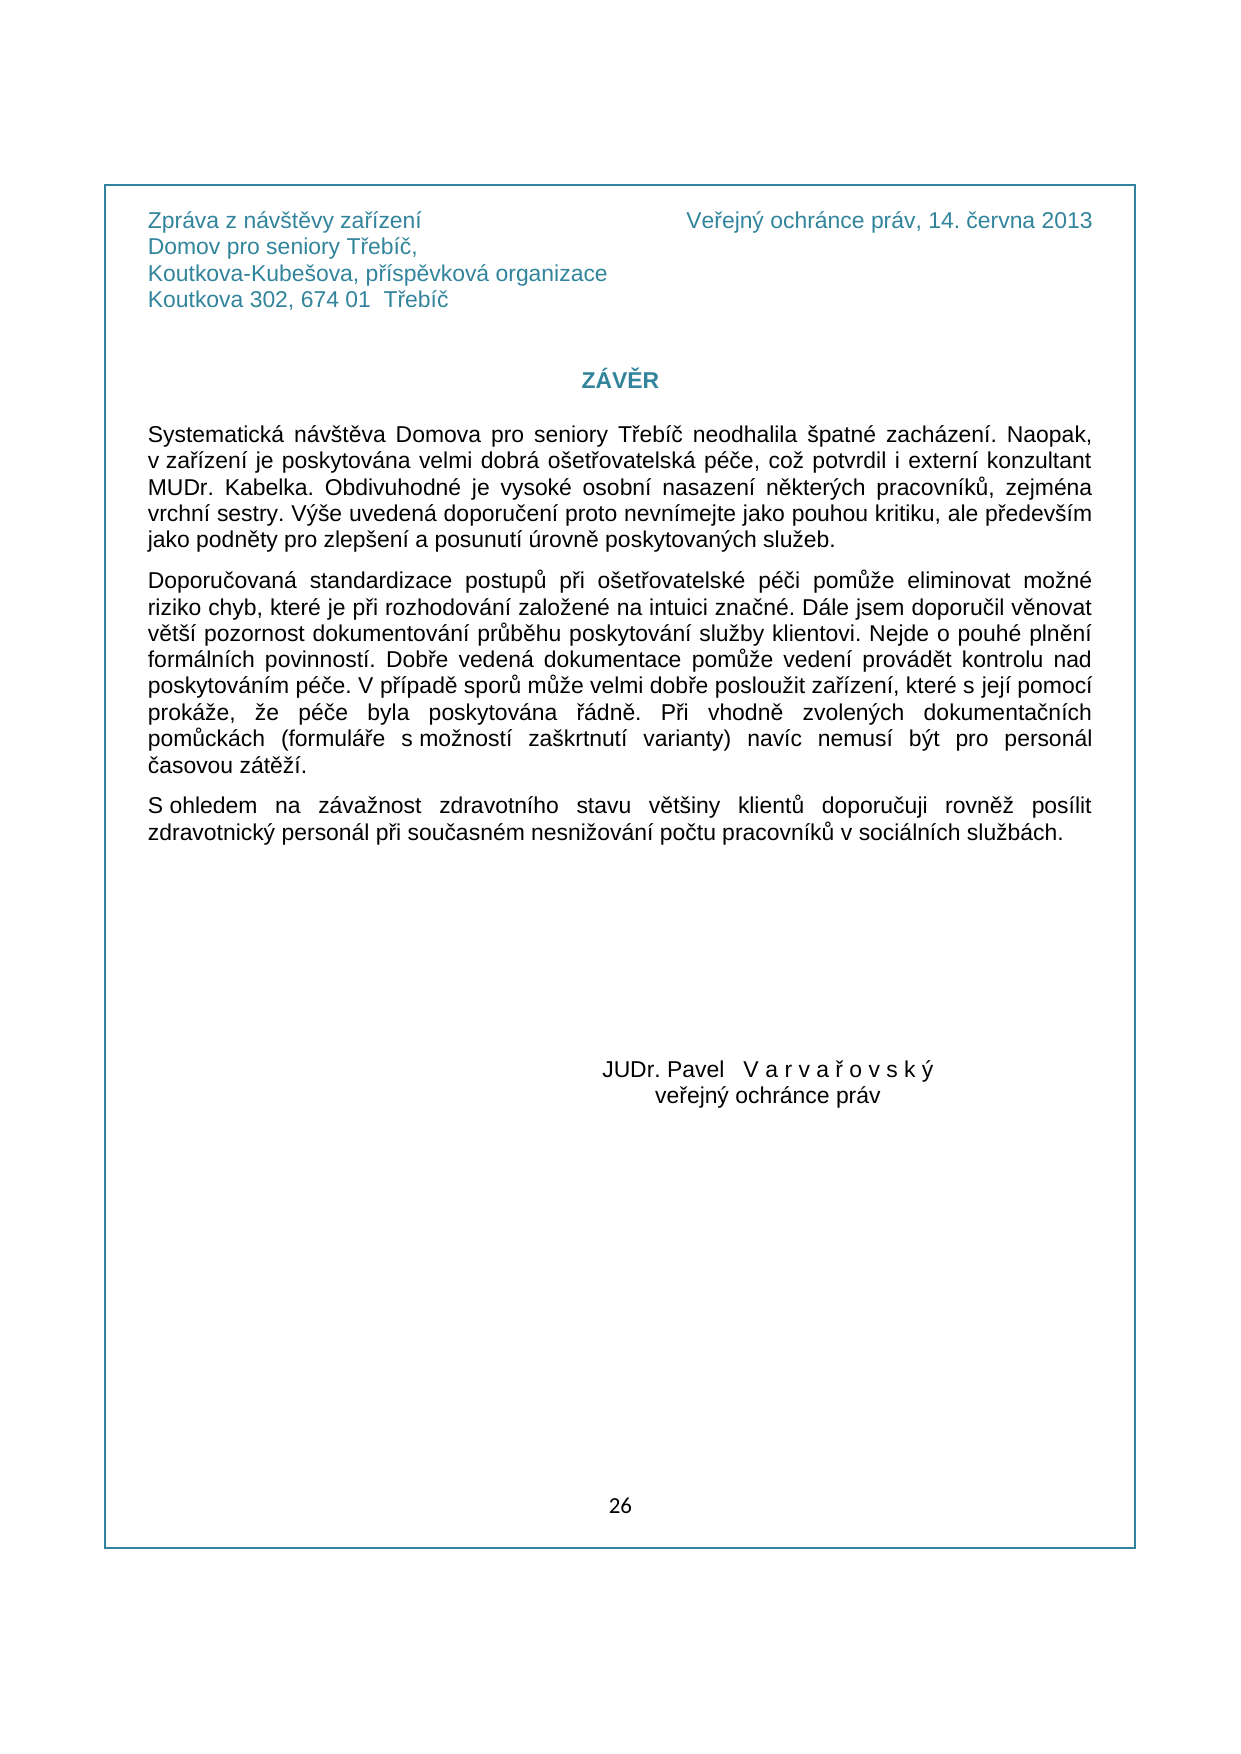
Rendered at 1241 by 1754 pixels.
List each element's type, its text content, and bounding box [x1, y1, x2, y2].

subtitle ZÁVĚR [148, 367, 1092, 393]
text S ohledem na závažnost zdravotního stavu většiny klientů doporučuji rovněž posílit zdravotnický personál při současném nesnižování počtu pracovníků v sociálních službách. [148, 792, 1092, 845]
text Systematická návštěva Domova pro seniory Třebíč neodhalila špatné zacházení. Naopak, v zařízení je poskytována velmi dobrá ošetřovatelská péče, což potvrdil i externí konzultant MUDr. Kabelka. Obdivuhodné je vysoké osobní nasazení některých pracovníků, zejména vrchní sestry. Výše uvedená doporučení proto nevnímejte jako pouhou kritiku, ale především jako podněty pro zlepšení a posunutí úrovně poskytovaných služeb. [148, 421, 1092, 553]
text veřejný ochránce práv [148, 1082, 1092, 1108]
text JUDr. Pavel V a r v a ř o v s k ý [148, 1056, 1092, 1082]
text Doporučovaná standardizace postupů při ošetřovatelské péči pomůže eliminovat možné riziko chyb, které je při rozhodování založené na intuici značné. Dále jsem doporučil věnovat větší pozornost dokumentování průběhu poskytování služby klientovi. Nejde o pouhé plnění formálních povinností. Dobře vedená dokumentace pomůže vedení provádět kontrolu nad poskytováním péče. V případě sporů může velmi dobře posloužit zařízení, které s její pomocí prokáže, že péče byla poskytována řádně. Při vhodně zvolených dokumentačních pomůckách (formuláře s možností zaškrtnutí varianty) navíc nemusí být pro personál časovou zátěží. [148, 567, 1092, 778]
